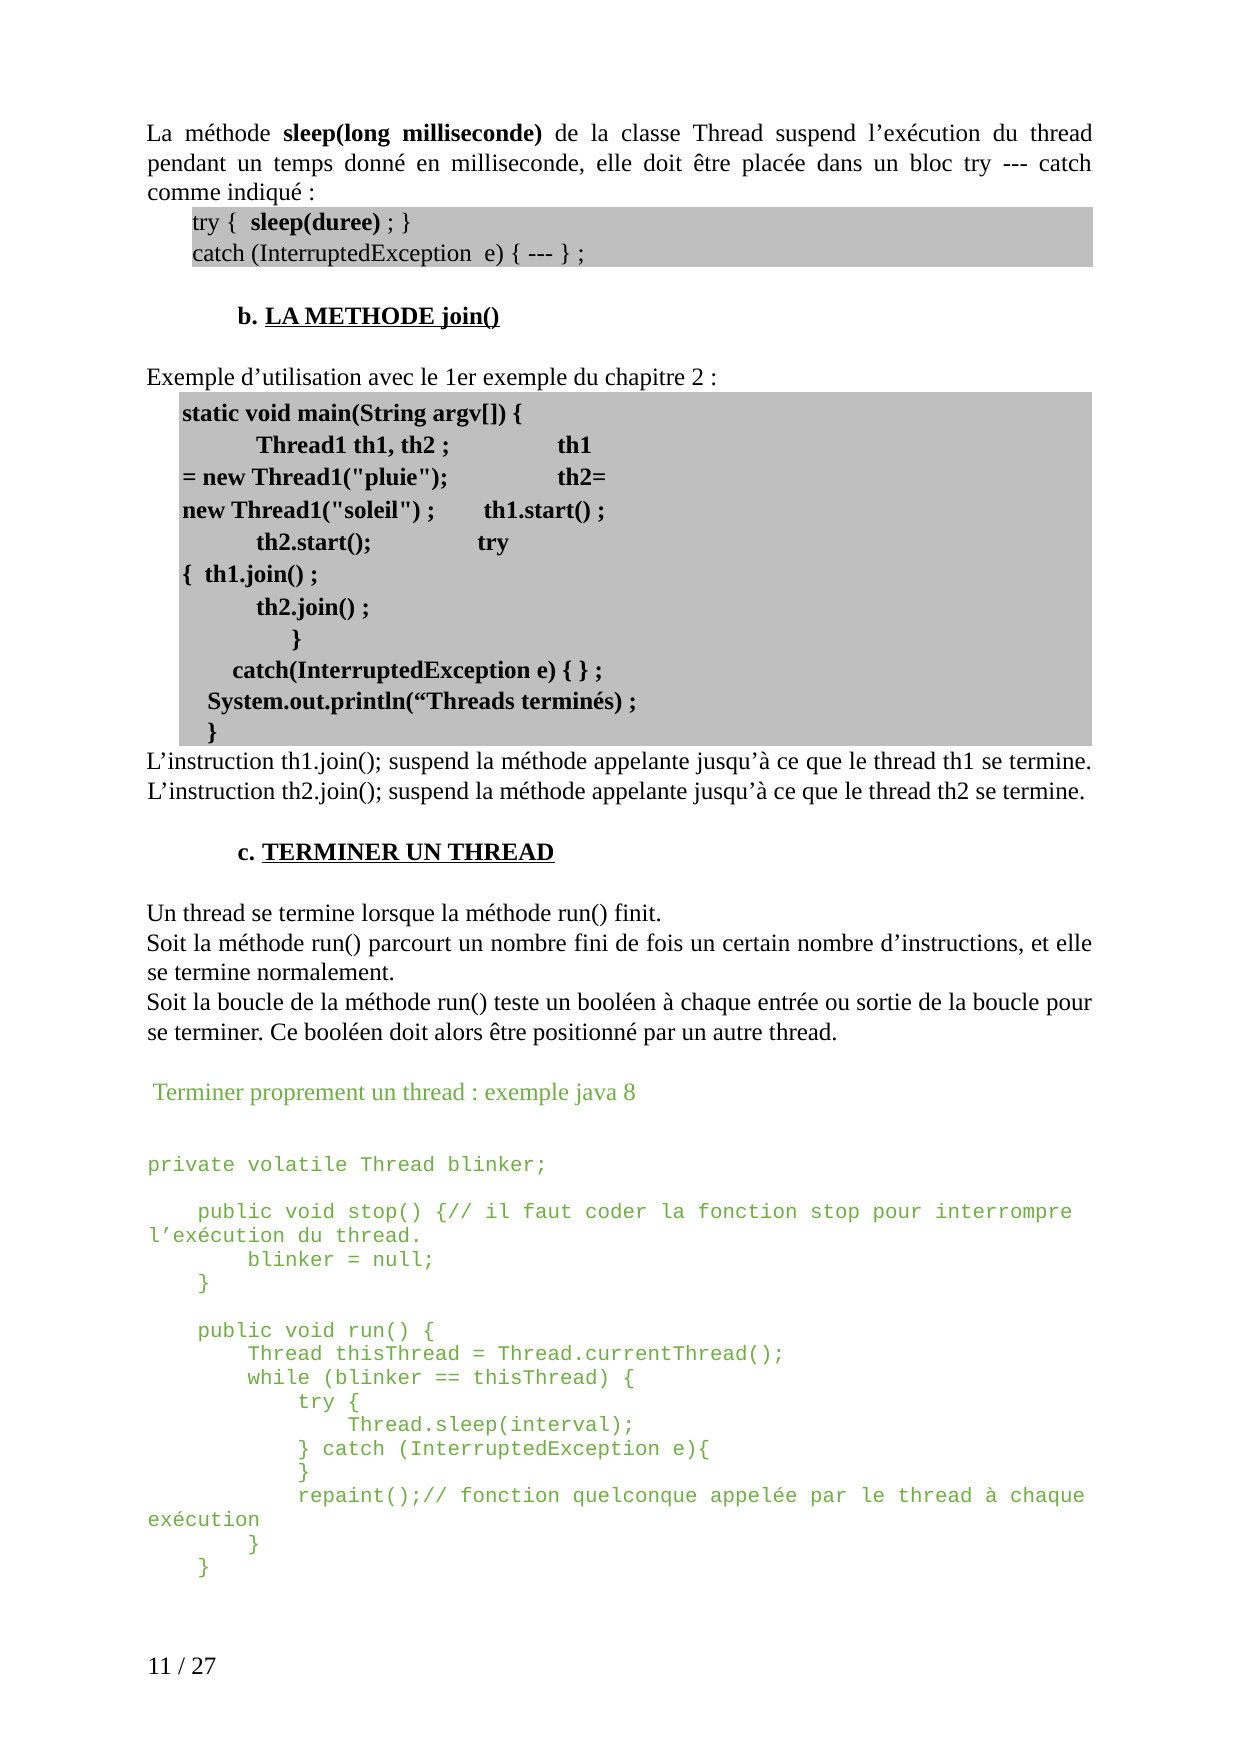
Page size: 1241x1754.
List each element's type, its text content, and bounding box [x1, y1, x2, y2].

text while (blinker == thisThread) { [147, 1367, 1093, 1391]
text repaint();// fonction quelconque appelée par le thread à chaque exécution [147, 1485, 1093, 1532]
text } [147, 1532, 1093, 1556]
text } catch (InterruptedException e){ [147, 1438, 1093, 1462]
text catch (InterruptedException e) { --- } ; [192, 238, 1093, 267]
text blinker = null; [147, 1249, 1093, 1272]
text Soit la boucle de la méthode run() teste un booléen à chaque entrée ou sortie de la boucle pour se terminer. Ce booléen doit alors être positionné par un autre thread. [146, 987, 1093, 1046]
subtitle b. LA METHODE join() [237, 301, 1092, 329]
text Soit la méthode run() parcourt un nombre fini de fois un certain nombre d’instructions, et elle se termine normalement. [146, 928, 1093, 986]
text public void stop() {// il faut coder la fonction stop pour interrompre l’exécution du thread. [147, 1201, 1093, 1249]
text } [147, 1462, 1093, 1485]
subtitle c. TERMINER UN THREAD [237, 837, 1092, 866]
text private volatile Thread blinker; [147, 1154, 1093, 1178]
text L’instruction th1.join(); suspend la méthode appelante jusqu’à ce que le thread th1 se termine. L’instruction th2.join(); suspend la méthode appelante jusqu’à ce que le thread th2 se termine. [146, 746, 1093, 804]
text public void run() { [147, 1320, 1093, 1343]
text Thread thisThread = Thread.currentThread(); [147, 1343, 1093, 1367]
text } [147, 1556, 1093, 1580]
table_header static void main(String argv[]) { Thread1 th1, th2 ; th1 = new Thread1("pluie"); th2= new Thread1("soleil") ; th1.start() ; th2.start(); try { th1.join() ; th2.join() ; } catch(InterruptedException e) { } ; System.out.println(“Threads terminés) ; } [179, 392, 1092, 746]
text try { sleep(duree) ; } [192, 207, 1093, 236]
text } [147, 1272, 1093, 1296]
text Terminer proprement un thread : exemple java 8 [146, 1077, 1093, 1106]
text La méthode sleep(long milliseconde) de la classe Thread suspend l’exécution du thread pendant un temps donné en milliseconde, elle doit être placée dans un bloc try --- catch comme indiqué : [146, 118, 1093, 206]
text try { [147, 1391, 1093, 1414]
text Exemple d’utilisation avec le 1er exemple du chapitre 2 : [146, 362, 1093, 390]
text Thread.sleep(interval); [147, 1414, 1093, 1438]
text Un thread se termine lorsque la méthode run() finit. [146, 898, 1093, 926]
